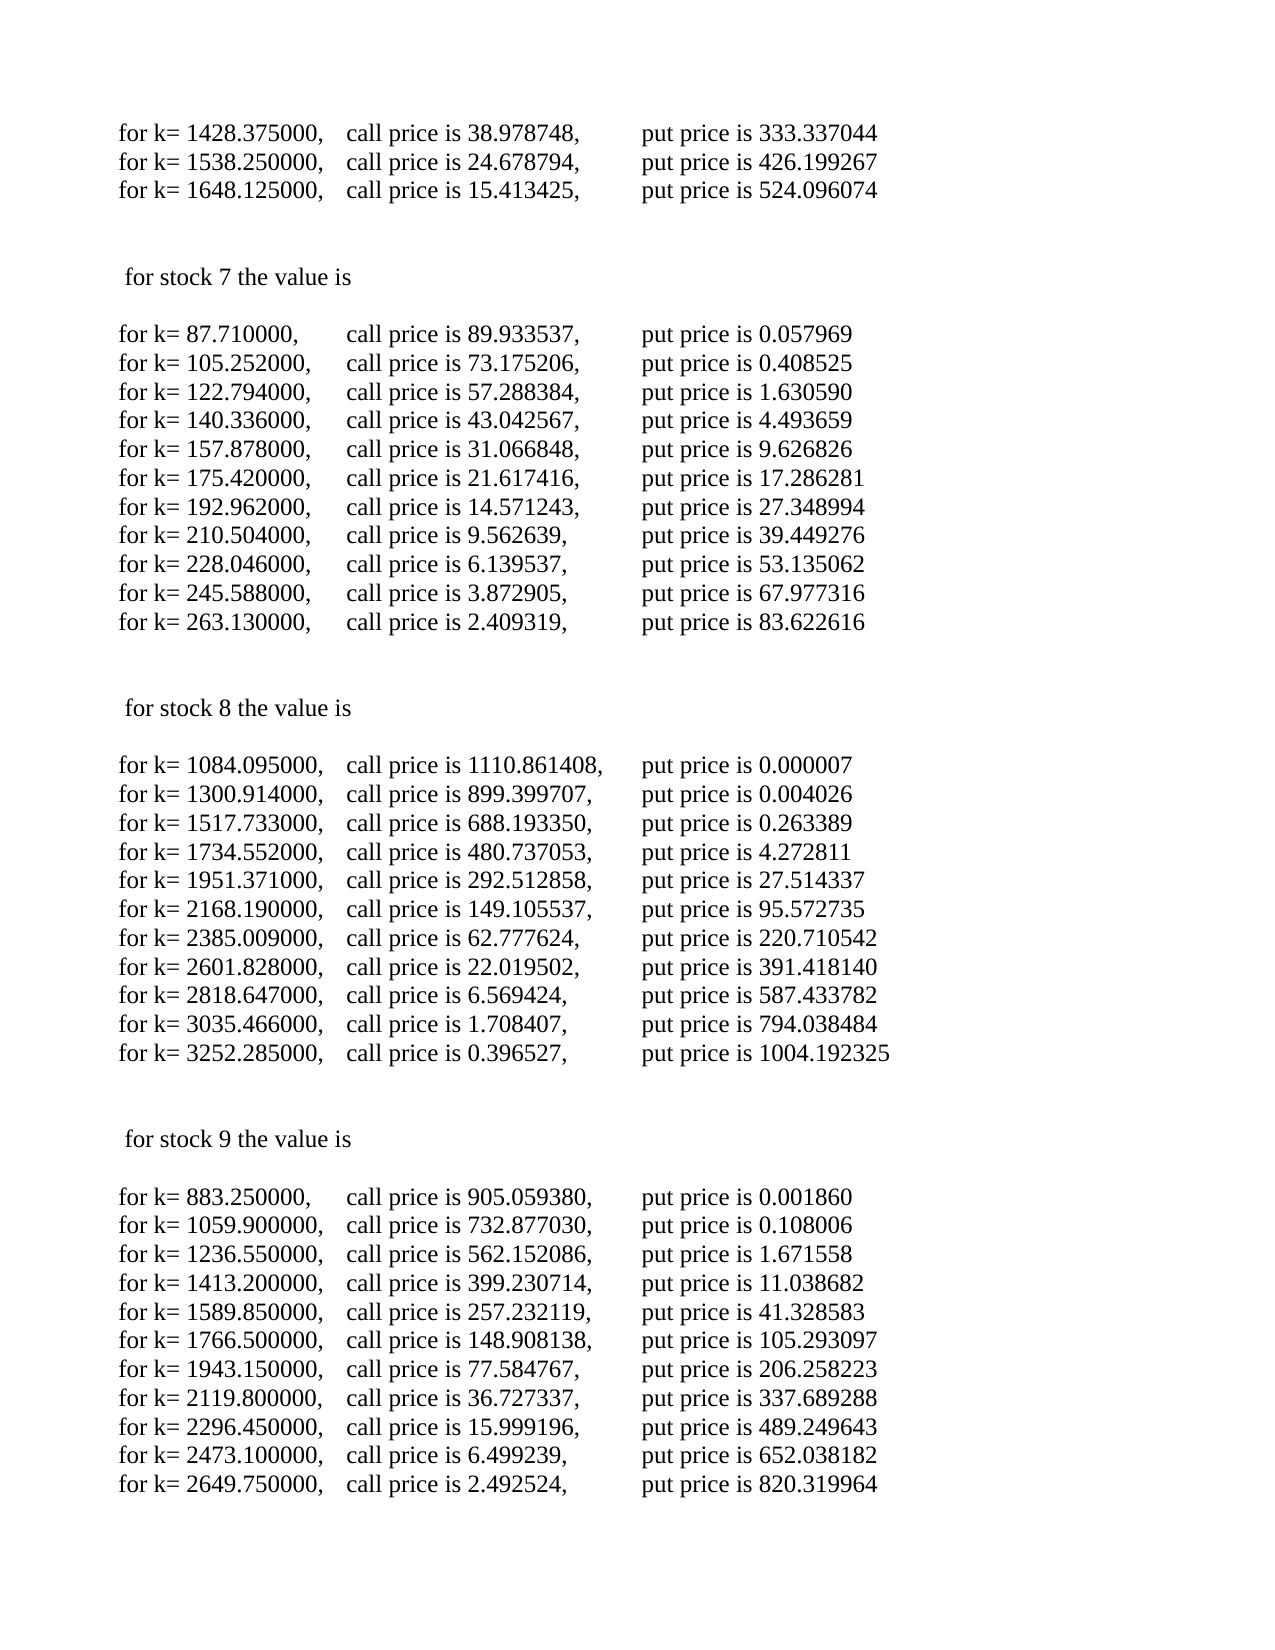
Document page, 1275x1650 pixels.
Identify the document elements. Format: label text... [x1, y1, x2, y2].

text for k= 3035.466000, call price is 1.708407, put price is 794.038484 [118, 1009, 1157, 1038]
text for k= 105.252000, call price is 73.175206, put price is 0.408525 [118, 348, 1157, 377]
text for k= 87.710000, call price is 89.933537, put price is 0.057969 [118, 319, 1157, 348]
text for k= 245.588000, call price is 3.872905, put price is 67.977316 [118, 578, 1157, 607]
text for k= 883.250000, call price is 905.059380, put price is 0.001860 [118, 1182, 1157, 1211]
text for k= 2649.750000, call price is 2.492524, put price is 820.319964 [118, 1469, 1157, 1498]
text for k= 2473.100000, call price is 6.499239, put price is 652.038182 [118, 1441, 1157, 1469]
text for stock 8 the value is [118, 693, 1157, 722]
text for k= 1059.900000, call price is 732.877030, put price is 0.108006 [118, 1211, 1157, 1239]
text for k= 2385.009000, call price is 62.777624, put price is 220.710542 [118, 923, 1157, 952]
text for k= 1943.150000, call price is 77.584767, put price is 206.258223 [118, 1354, 1157, 1383]
text for k= 2818.647000, call price is 6.569424, put price is 587.433782 [118, 981, 1157, 1009]
text for k= 263.130000, call price is 2.409319, put price is 83.622616 [118, 607, 1157, 636]
text for k= 1589.850000, call price is 257.232119, put price is 41.328583 [118, 1297, 1157, 1326]
text for k= 1300.914000, call price is 899.399707, put price is 0.004026 [118, 779, 1157, 808]
text for k= 1766.500000, call price is 148.908138, put price is 105.293097 [118, 1326, 1157, 1354]
text for k= 2601.828000, call price is 22.019502, put price is 391.418140 [118, 952, 1157, 981]
text for stock 7 the value is [118, 262, 1157, 291]
text for k= 1428.375000, call price is 38.978748, put price is 333.337044 [118, 118, 1157, 147]
text for k= 2168.190000, call price is 149.105537, put price is 95.572735 [118, 894, 1157, 923]
text for k= 175.420000, call price is 21.617416, put price is 17.286281 [118, 463, 1157, 492]
text for k= 3252.285000, call price is 0.396527, put price is 1004.192325 [118, 1038, 1157, 1067]
text for k= 210.504000, call price is 9.562639, put price is 39.449276 [118, 521, 1157, 549]
text for k= 1236.550000, call price is 562.152086, put price is 1.671558 [118, 1239, 1157, 1268]
text for k= 157.878000, call price is 31.066848, put price is 9.626826 [118, 434, 1157, 463]
text for k= 1538.250000, call price is 24.678794, put price is 426.199267 [118, 147, 1157, 176]
text for stock 9 the value is [118, 1124, 1157, 1153]
text for k= 140.336000, call price is 43.042567, put price is 4.493659 [118, 406, 1157, 434]
text for k= 2119.800000, call price is 36.727337, put price is 337.689288 [118, 1383, 1157, 1412]
text for k= 1084.095000, call price is 1110.861408, put price is 0.000007 [118, 751, 1157, 779]
text for k= 1413.200000, call price is 399.230714, put price is 11.038682 [118, 1268, 1157, 1297]
text for k= 122.794000, call price is 57.288384, put price is 1.630590 [118, 377, 1157, 406]
text for k= 1517.733000, call price is 688.193350, put price is 0.263389 [118, 808, 1157, 837]
text for k= 1648.125000, call price is 15.413425, put price is 524.096074 [118, 176, 1157, 204]
text for k= 1734.552000, call price is 480.737053, put price is 4.272811 [118, 837, 1157, 866]
text for k= 2296.450000, call price is 15.999196, put price is 489.249643 [118, 1412, 1157, 1441]
text for k= 228.046000, call price is 6.139537, put price is 53.135062 [118, 549, 1157, 578]
text for k= 192.962000, call price is 14.571243, put price is 27.348994 [118, 492, 1157, 521]
text for k= 1951.371000, call price is 292.512858, put price is 27.514337 [118, 866, 1157, 894]
